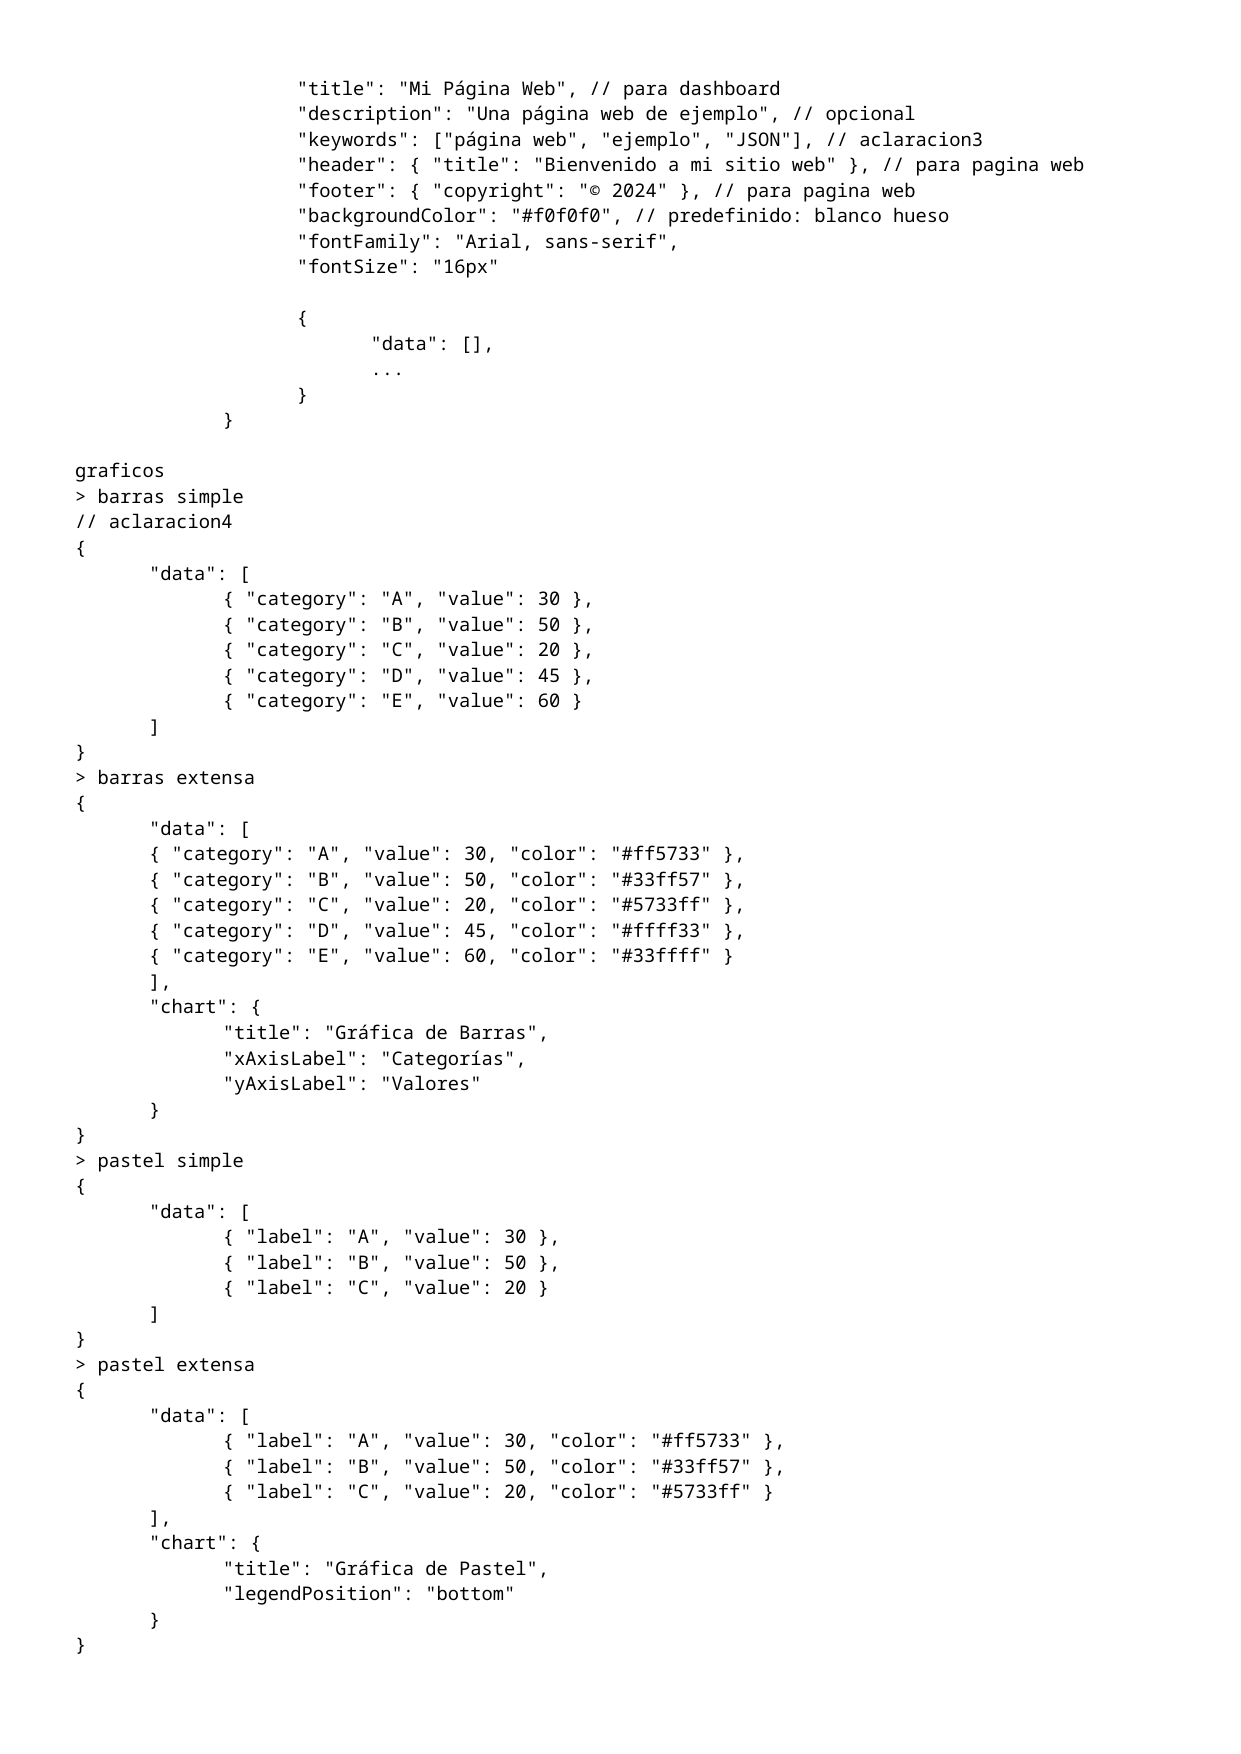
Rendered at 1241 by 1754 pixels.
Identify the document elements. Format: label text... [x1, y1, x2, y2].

text "title": "Mi Página Web", // para dashboard "description": "Una página web de ejemplo", // opcional "keywords": ["página web", "ejemplo", "JSON"], // aclaracion3 "header": { "title": "Bienvenido a mi sitio web" }, // para pagina web "footer": { "copyright": "© 2024" }, // para pagina web "backgroundColor": "#f0f0f0", // predefinido: blanco hueso "fontFamily": "Arial, sans-serif", "fontSize": "16px" { "data": [], ... } } graficos > barras simple // aclaracion4 { "data": [ { "category": "A", "value": 30 }, { "category": "B", "value": 50 }, { "category": "C", "value": 20 }, { "category": "D", "value": 45 }, { "category": "E", "value": 60 } ] } > barras extensa { "data": [ { "category": "A", "value": 30, "color": "#ff5733" }, { "category": "B", "value": 50, "color": "#33ff57" }, { "category": "C", "value": 20, "color": "#5733ff" }, { "category": "D", "value": 45, "color": "#ffff33" }, { "category": "E", "value": 60, "color": "#33ffff" } ], "chart": { "title": "Gráfica de Barras", "xAxisLabel": "Categorías", "yAxisLabel": "Valores" } } > pastel simple { "data": [ { "label": "A", "value": 30 }, { "label": "B", "value": 50 }, { "label": "C", "value": 20 } ] } > pastel extensa { "data": [ { "label": "A", "value": 30, "color": "#ff5733" }, { "label": "B", "value": 50, "color": "#33ff57" }, { "label": "C", "value": 20, "color": "#5733ff" } ], "chart": { "title": "Gráfica de Pastel", "legendPosition": "bottom" } } [75, 75, 1165, 1657]
